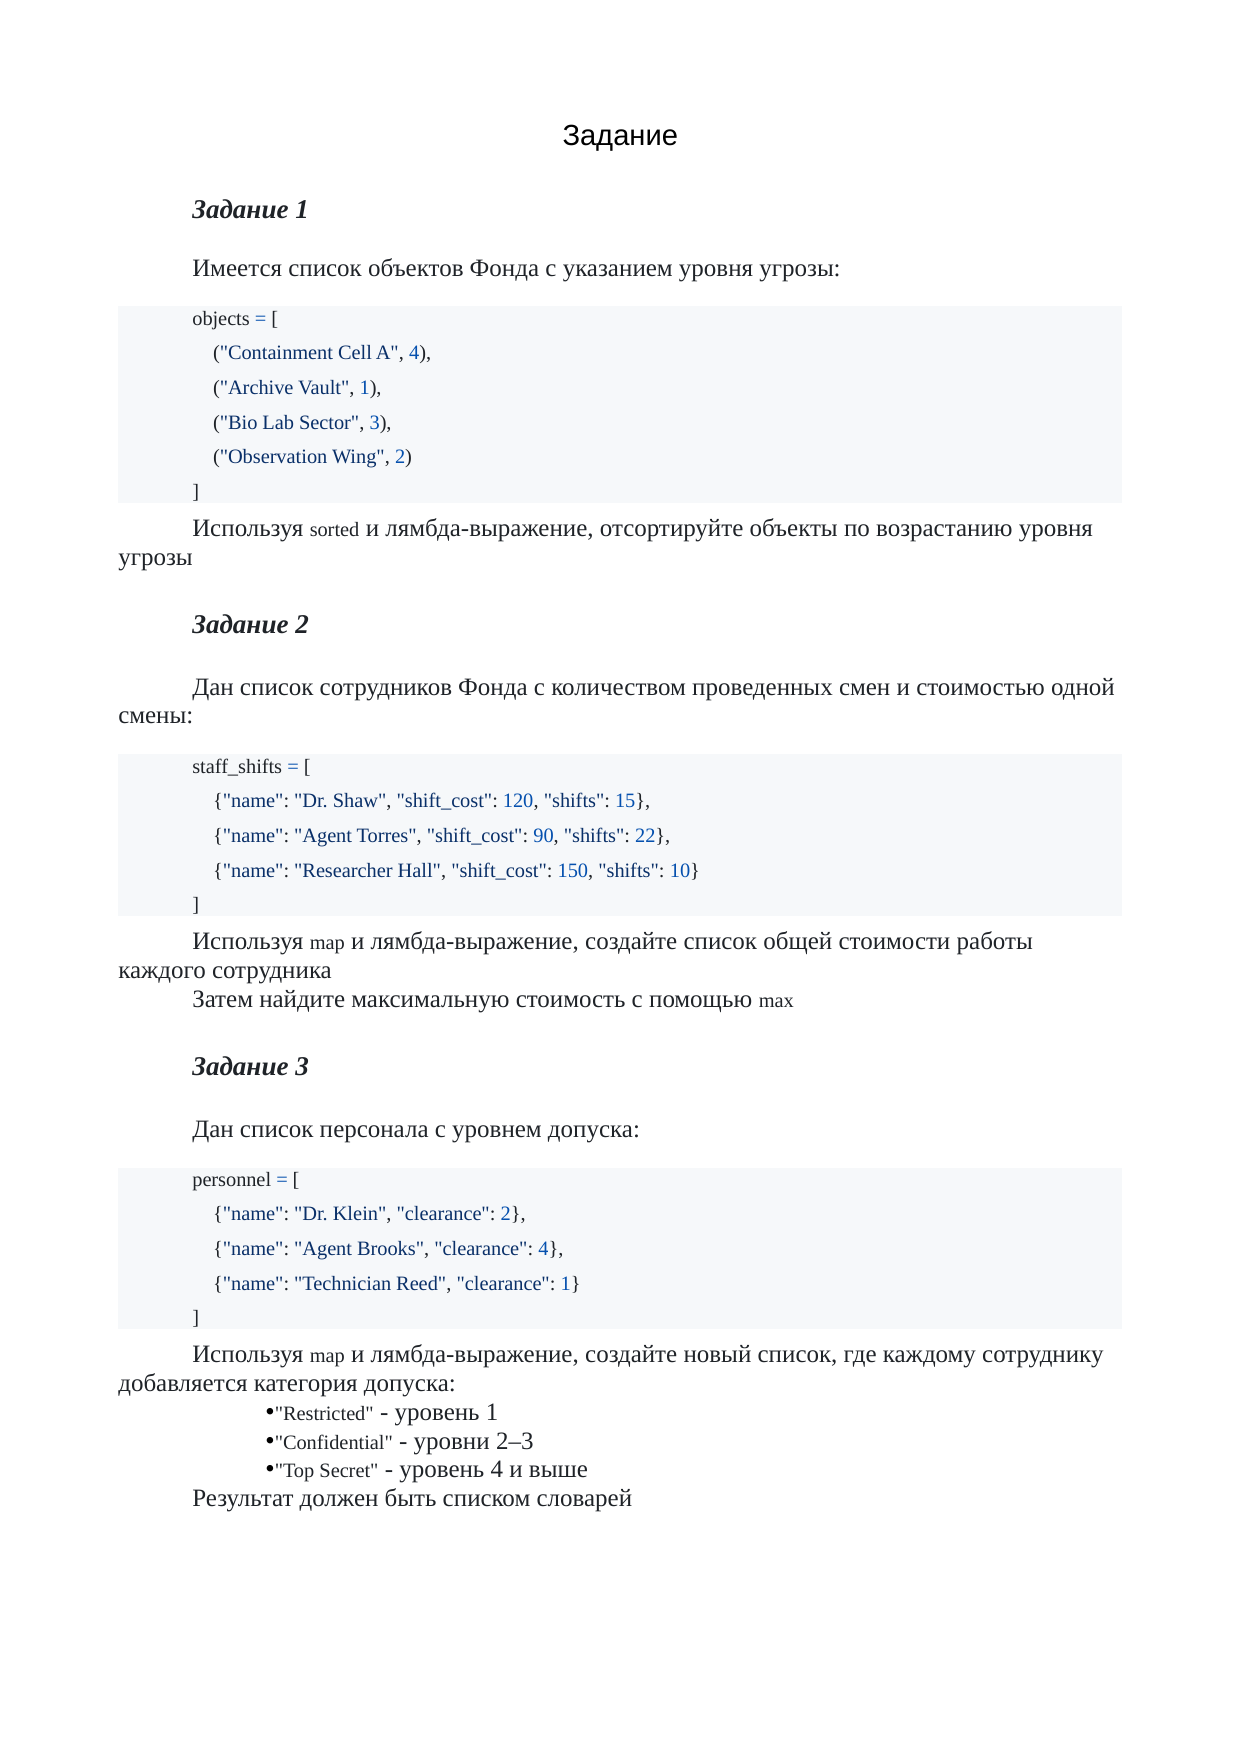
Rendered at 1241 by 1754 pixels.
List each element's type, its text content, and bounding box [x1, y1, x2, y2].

text {"name": "Dr. Klein", "clearance": 2}, [118, 1201, 1122, 1225]
text Дан список персонала с уровнем допуска: [118, 1114, 1122, 1143]
text ("Archive Vault", 1), [118, 375, 1122, 399]
subtitle Задание 3 [118, 1050, 1122, 1081]
text Результат должен быть списком словарей [118, 1483, 1122, 1512]
text objects = [ [118, 306, 1122, 330]
text ("Bio Lab Sector", 3), [118, 410, 1122, 434]
text Используя map и лямбда-выражение, создайте новый список, где каждому сотруднику добавляется категория допуска: [118, 1339, 1122, 1397]
text personnel = [ [118, 1168, 1122, 1191]
text staff_shifts = [ [118, 754, 1122, 778]
subtitle Задание 2 [118, 608, 1122, 639]
text ] [118, 1306, 1122, 1329]
text {"name": "Technician Reed", "clearance": 1} [118, 1271, 1122, 1295]
list "Restricted" - уровень 1 [118, 1397, 1122, 1426]
text {"name": "Agent Torres", "shift_cost": 90, "shifts": 22}, [118, 823, 1122, 847]
text Затем найдите максимальную стоимость с помощью max [118, 984, 1122, 1012]
subtitle Задание 1 [118, 193, 1122, 224]
text ("Containment Cell A", 4), [118, 340, 1122, 364]
text ] [118, 479, 1122, 503]
text Используя map и лямбда-выражение, создайте список общей стоимости работы каждого сотрудника [118, 926, 1122, 984]
text {"name": "Agent Brooks", "clearance": 4}, [118, 1236, 1122, 1260]
text ] [118, 892, 1122, 916]
text Имеется список объектов Фонда с указанием уровня угрозы: [118, 253, 1122, 281]
text Используя sorted и лямбда-выражение, отсортируйте объекты по возрастанию уровня угрозы [118, 513, 1122, 571]
text ("Observation Wing", 2) [118, 444, 1122, 468]
text {"name": "Researcher Hall", "shift_cost": 150, "shifts": 10} [118, 858, 1122, 882]
text Задание [118, 118, 1122, 152]
list "Confidential" - уровни 2–3 [118, 1426, 1122, 1454]
list "Top Secret" - уровень 4 и выше [118, 1454, 1122, 1483]
text {"name": "Dr. Shaw", "shift_cost": 120, "shifts": 15}, [118, 788, 1122, 812]
text Дан список сотрудников Фонда с количеством проведенных смен и стоимостью одной смены: [118, 672, 1122, 729]
